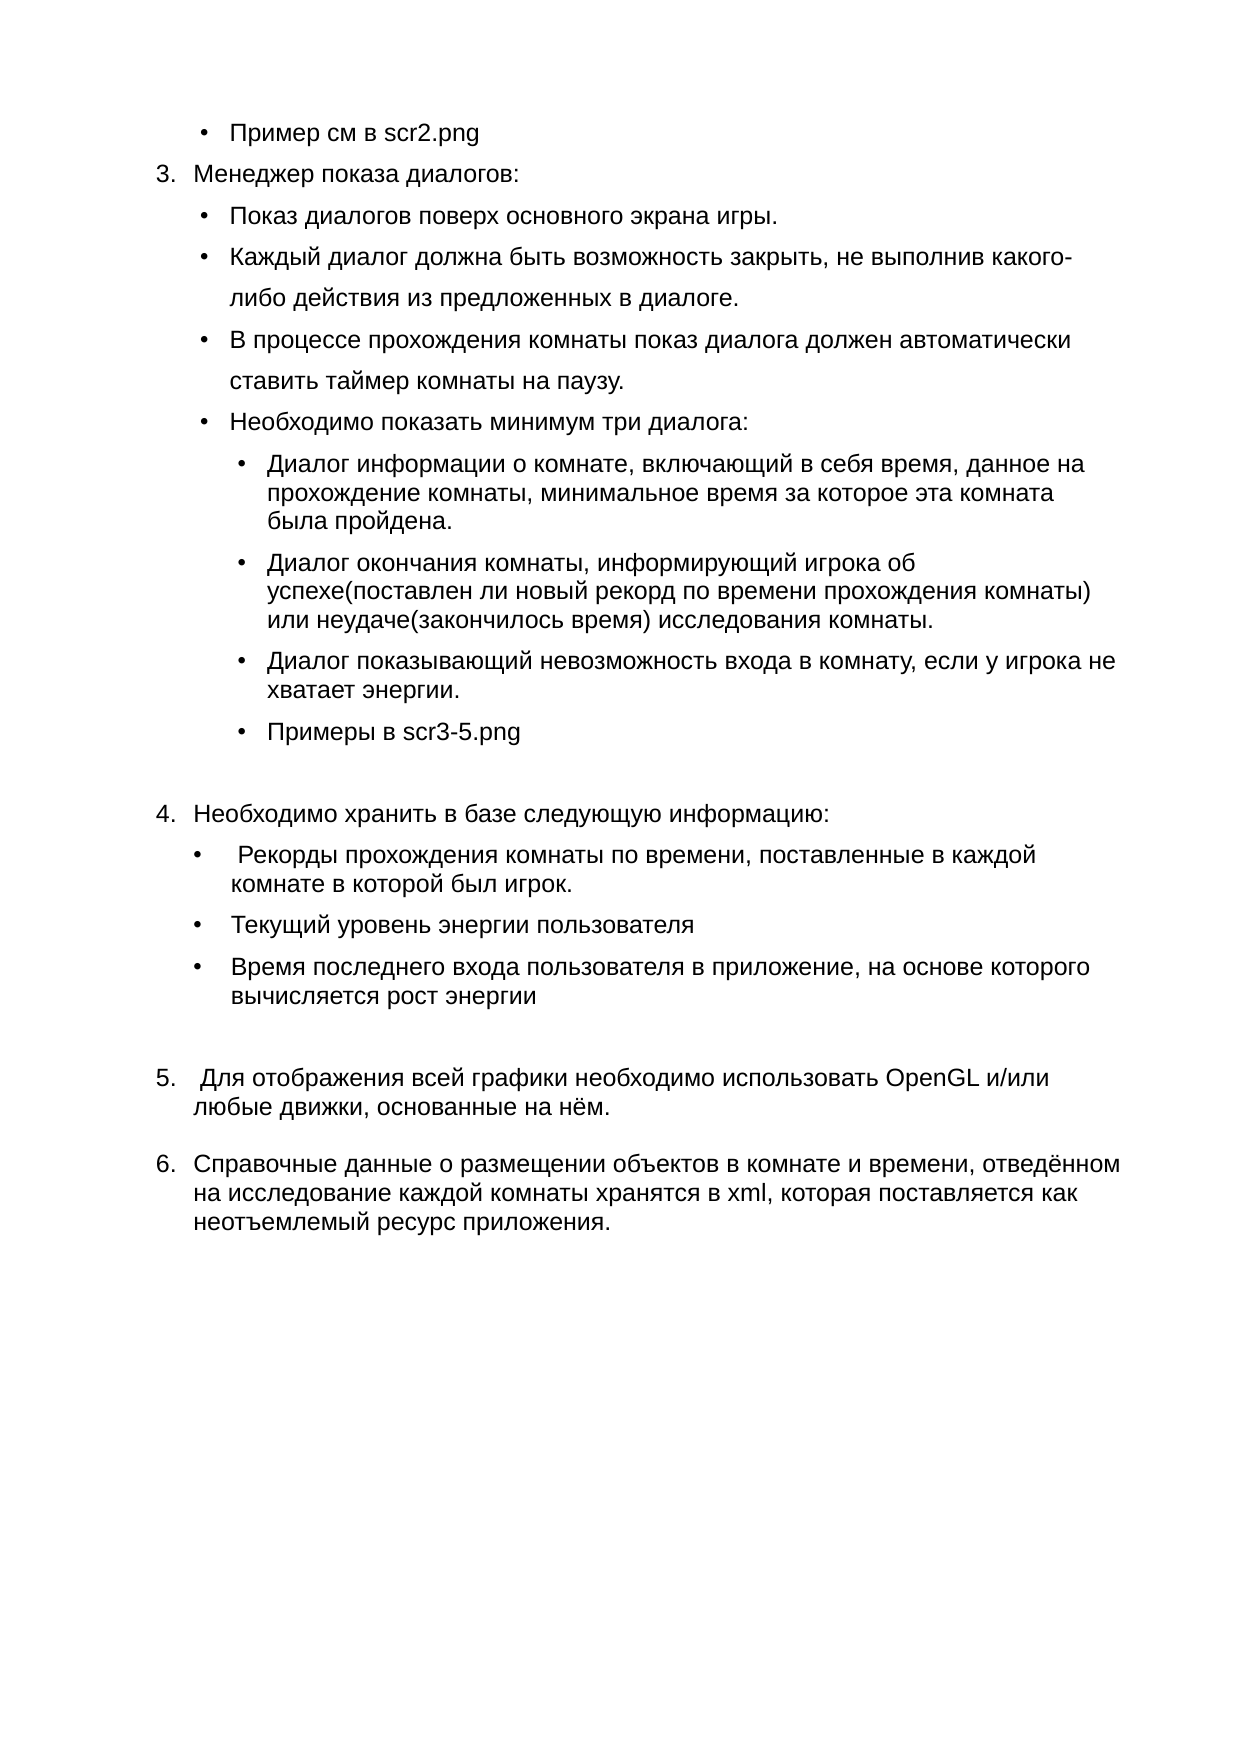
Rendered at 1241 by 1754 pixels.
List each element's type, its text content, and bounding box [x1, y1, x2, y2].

list Диалог информации о комнате, включающий в себя время, данное на прохождение комнаты, минимальное время за которое эта комната была пройдена. [237, 449, 1122, 535]
list В процессе прохождения комнаты показ диалога должен автоматически [200, 325, 1122, 353]
list Пример см в scr2.png [200, 118, 1122, 147]
list ставить таймер комнаты на паузу. [200, 366, 1122, 395]
list Справочные данные о размещении объектов в комнате и времени, отведённом на исследование каждой комнаты хранятся в xml, которая поставляется как неотъемлемый ресурс приложения. [156, 1149, 1122, 1236]
list Менеджер показа диалогов: [156, 159, 1122, 188]
list Диалог окончания комнаты, информирующий игрока об успехе(поставлен ли новый рекорд по времени прохождения комнаты) или неудаче(закончилось время) исследования комнаты. [237, 547, 1122, 634]
list Примеры в scr3-5.png [237, 716, 1122, 745]
list Необходимо показать минимум три диалога: [200, 407, 1122, 436]
list Текущий уровень энергии пользователя [193, 910, 1122, 939]
list Рекорды прохождения комнаты по времени, поставленные в каждой комнате в которой был игрок. [193, 840, 1122, 898]
list Показ диалогов поверх основного экрана игры. [200, 201, 1122, 229]
list Диалог показывающий невозможность входа в комнату, если у игрока не хватает энергии. [237, 646, 1122, 704]
list Время последнего входа пользователя в приложение, на основе которого вычисляется рост энергии [193, 952, 1122, 1009]
list Для отображения всей графики необходимо использовать OpenGL и/или любые движки, основанные на нём. [156, 1063, 1122, 1121]
list либо действия из предложенных в диалоге. [200, 283, 1122, 312]
list Необходимо хранить в базе следующую информацию: [156, 799, 1122, 828]
list Каждый диалог должна быть возможность закрыть, не выполнив какого- [200, 242, 1122, 271]
